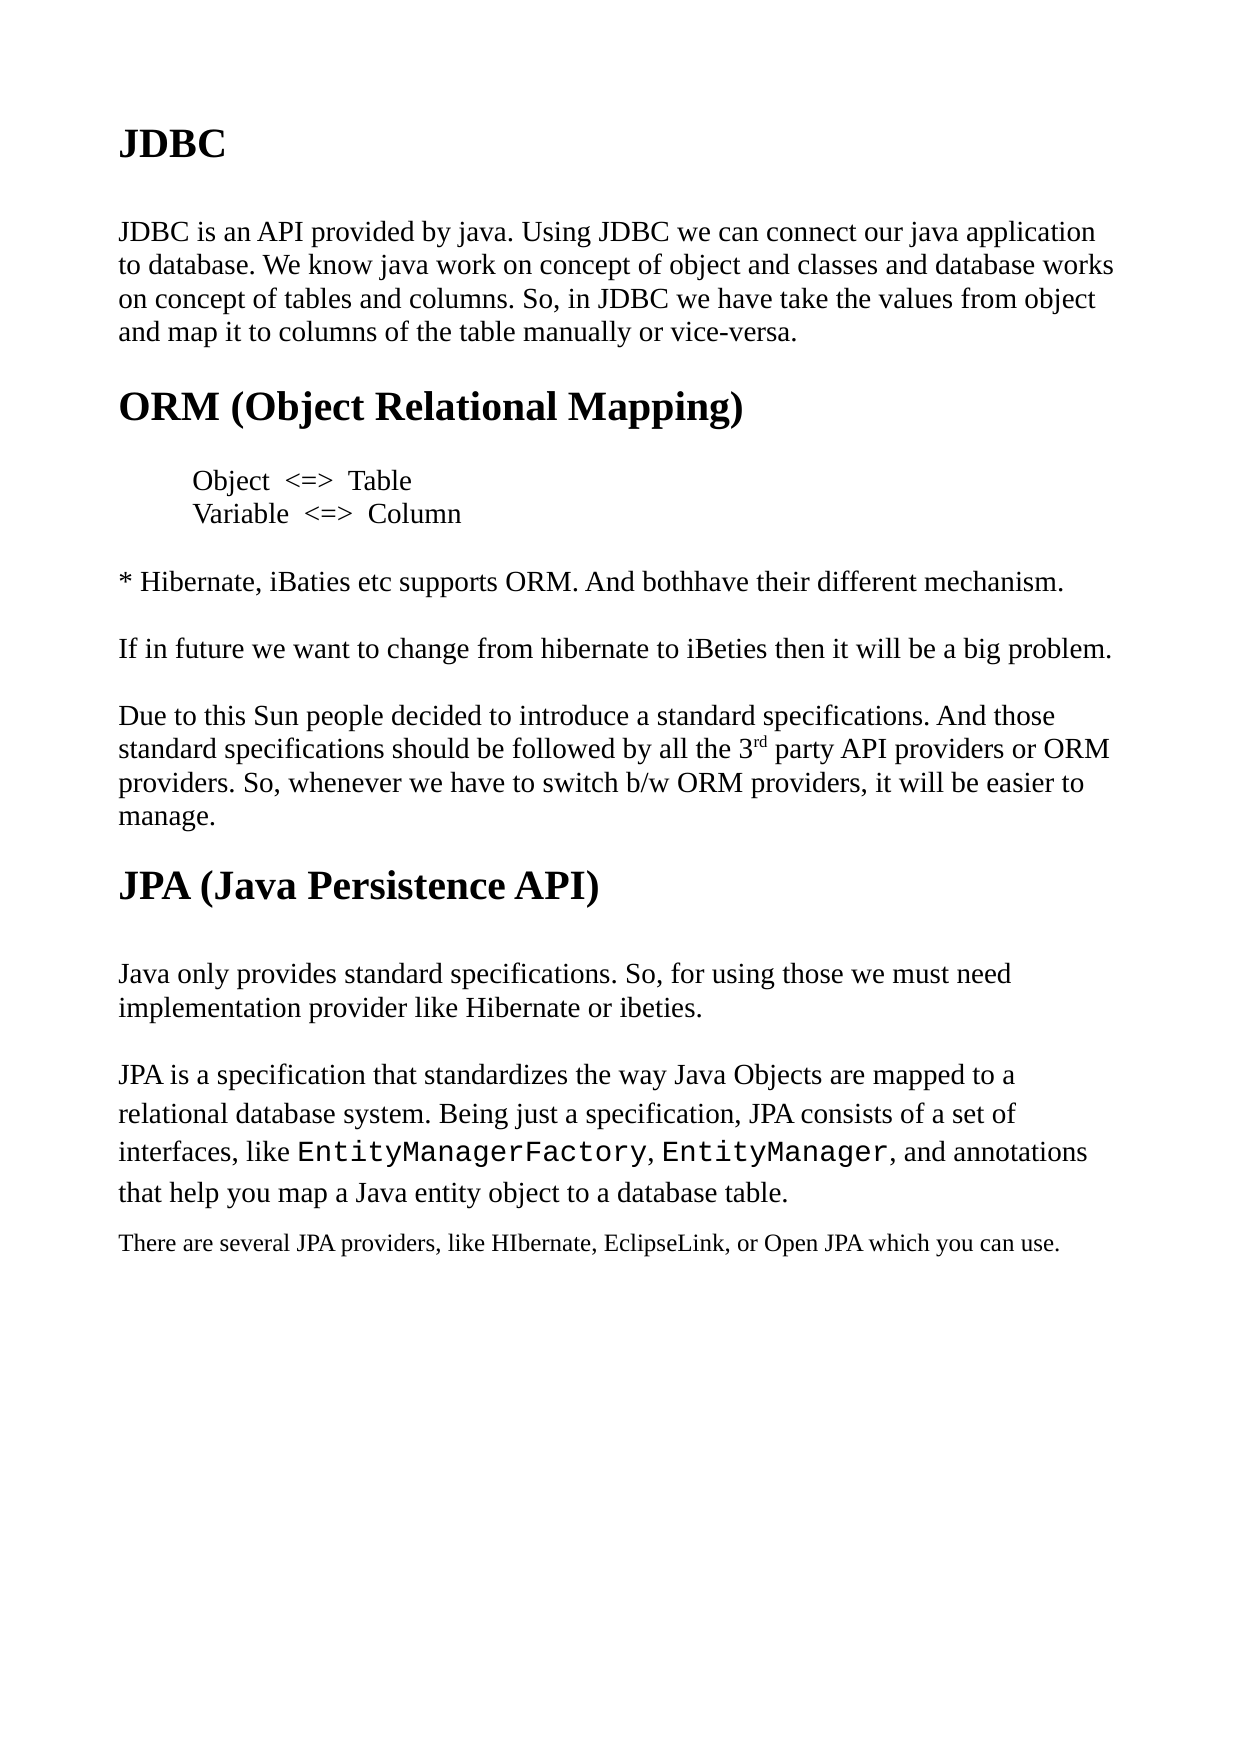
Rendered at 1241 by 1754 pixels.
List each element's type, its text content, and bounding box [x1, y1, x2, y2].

text Java only provides standard specifications. So, for using those we must need implementation provider like Hibernate or ibeties. [118, 957, 1122, 1024]
text * Hibernate, iBaties etc supports ORM. And bothhave their different mechanism. [118, 564, 1122, 597]
text Object <=> Table [118, 463, 1122, 497]
text JPA (Java Persistence API) [118, 861, 1122, 909]
text ORM (Object Relational Mapping) [118, 382, 1122, 429]
text Variable <=> Column [118, 497, 1122, 530]
text If in future we want to change from hibernate to iBeties then it will be a big problem. [118, 631, 1122, 664]
text JDBC [118, 118, 1122, 166]
text JPA is a specification that standardizes the way Java Objects are mapped to a relational database system. Being just a specification, JPA consists of a set of interfaces, like EntityManagerFactory, EntityManager, and annotations that help you map a Java entity object to a database table. [118, 1057, 1122, 1209]
text JDBC is an API provided by java. Using JDBC we can connect our java application to database. We know java work on concept of object and classes and database works on concept of tables and columns. So, in JDBC we have take the values from object and map it to columns of the table manually or vice-versa. [118, 214, 1122, 348]
text Due to this Sun people decided to introduce a standard specifications. And those standard specifications should be followed by all the 3rd party API providers or ORM providers. So, whenever we have to switch b/w ORM providers, it will be easier to manage. [118, 698, 1122, 832]
text There are several JPA providers, like HIbernate, EclipseLink, or Open JPA which you can use. [118, 1228, 1122, 1257]
